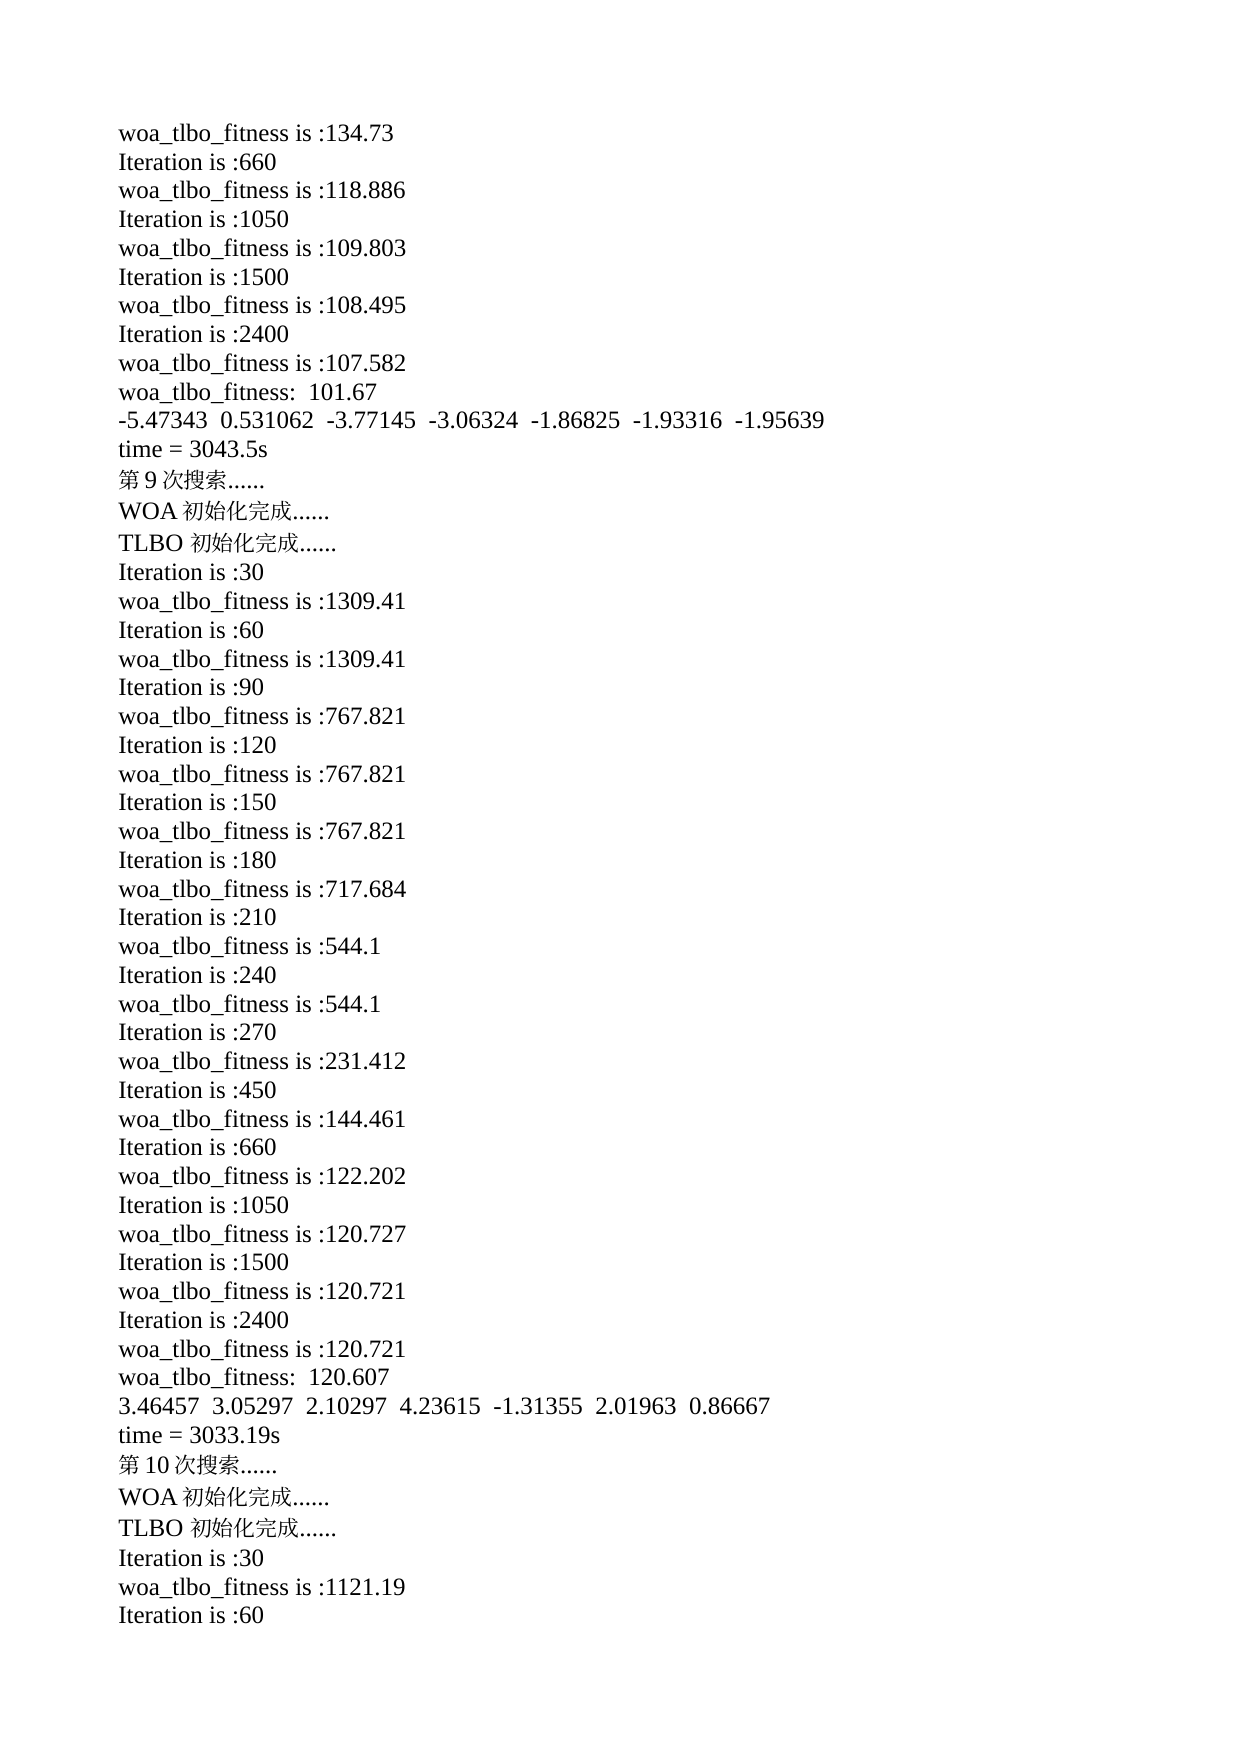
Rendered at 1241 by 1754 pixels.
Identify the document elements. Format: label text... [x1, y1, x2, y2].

text woa_tlbo_fitness is :118.886 [118, 176, 1122, 204]
text woa_tlbo_fitness is :134.73 [118, 118, 1122, 147]
text Iteration is :240 [118, 960, 1122, 989]
text -5.47343 0.531062 -3.77145 -3.06324 -1.86825 -1.93316 -1.95639 [118, 406, 1122, 434]
text Iteration is :1500 [118, 262, 1122, 291]
text Iteration is :660 [118, 147, 1122, 176]
text Iteration is :150 [118, 787, 1122, 816]
text woa_tlbo_fitness is :1121.19 [118, 1572, 1122, 1601]
text Iteration is :450 [118, 1075, 1122, 1104]
text time = 3033.19s [118, 1420, 1122, 1449]
text Iteration is :60 [118, 615, 1122, 644]
text woa_tlbo_fitness: 101.67 [118, 377, 1122, 406]
text TLBO 初始化完成...... [118, 526, 1122, 557]
text Iteration is :90 [118, 672, 1122, 701]
text woa_tlbo_fitness is :122.202 [118, 1161, 1122, 1190]
text woa_tlbo_fitness is :1309.41 [118, 586, 1122, 615]
text woa_tlbo_fitness is :767.821 [118, 759, 1122, 787]
text Iteration is :180 [118, 845, 1122, 874]
text Iteration is :30 [118, 1543, 1122, 1572]
text Iteration is :30 [118, 557, 1122, 586]
text woa_tlbo_fitness is :120.727 [118, 1219, 1122, 1247]
text Iteration is :1050 [118, 1190, 1122, 1219]
text woa_tlbo_fitness is :120.721 [118, 1276, 1122, 1305]
text woa_tlbo_fitness is :767.821 [118, 701, 1122, 730]
text woa_tlbo_fitness is :767.821 [118, 816, 1122, 845]
text Iteration is :120 [118, 730, 1122, 759]
text Iteration is :2400 [118, 319, 1122, 348]
text woa_tlbo_fitness is :107.582 [118, 348, 1122, 377]
text woa_tlbo_fitness is :108.495 [118, 291, 1122, 319]
text 第10次搜索...... [118, 1449, 1122, 1480]
text time = 3043.5s [118, 434, 1122, 463]
text TLBO 初始化完成...... [118, 1512, 1122, 1543]
text 第9次搜索...... [118, 463, 1122, 494]
text Iteration is :60 [118, 1601, 1122, 1629]
text woa_tlbo_fitness is :144.461 [118, 1104, 1122, 1132]
text Iteration is :2400 [118, 1305, 1122, 1334]
text Iteration is :210 [118, 902, 1122, 931]
text Iteration is :1500 [118, 1247, 1122, 1276]
text Iteration is :1050 [118, 204, 1122, 233]
text 3.46457 3.05297 2.10297 4.23615 -1.31355 2.01963 0.86667 [118, 1391, 1122, 1420]
text woa_tlbo_fitness is :231.412 [118, 1046, 1122, 1075]
text WOA 初始化完成...... [118, 1480, 1122, 1512]
text woa_tlbo_fitness is :717.684 [118, 874, 1122, 902]
text Iteration is :660 [118, 1132, 1122, 1161]
text woa_tlbo_fitness is :109.803 [118, 233, 1122, 262]
text Iteration is :270 [118, 1017, 1122, 1046]
text WOA 初始化完成...... [118, 494, 1122, 526]
text woa_tlbo_fitness is :544.1 [118, 931, 1122, 960]
text woa_tlbo_fitness is :1309.41 [118, 644, 1122, 672]
text woa_tlbo_fitness is :544.1 [118, 989, 1122, 1017]
text woa_tlbo_fitness: 120.607 [118, 1362, 1122, 1391]
text woa_tlbo_fitness is :120.721 [118, 1334, 1122, 1362]
